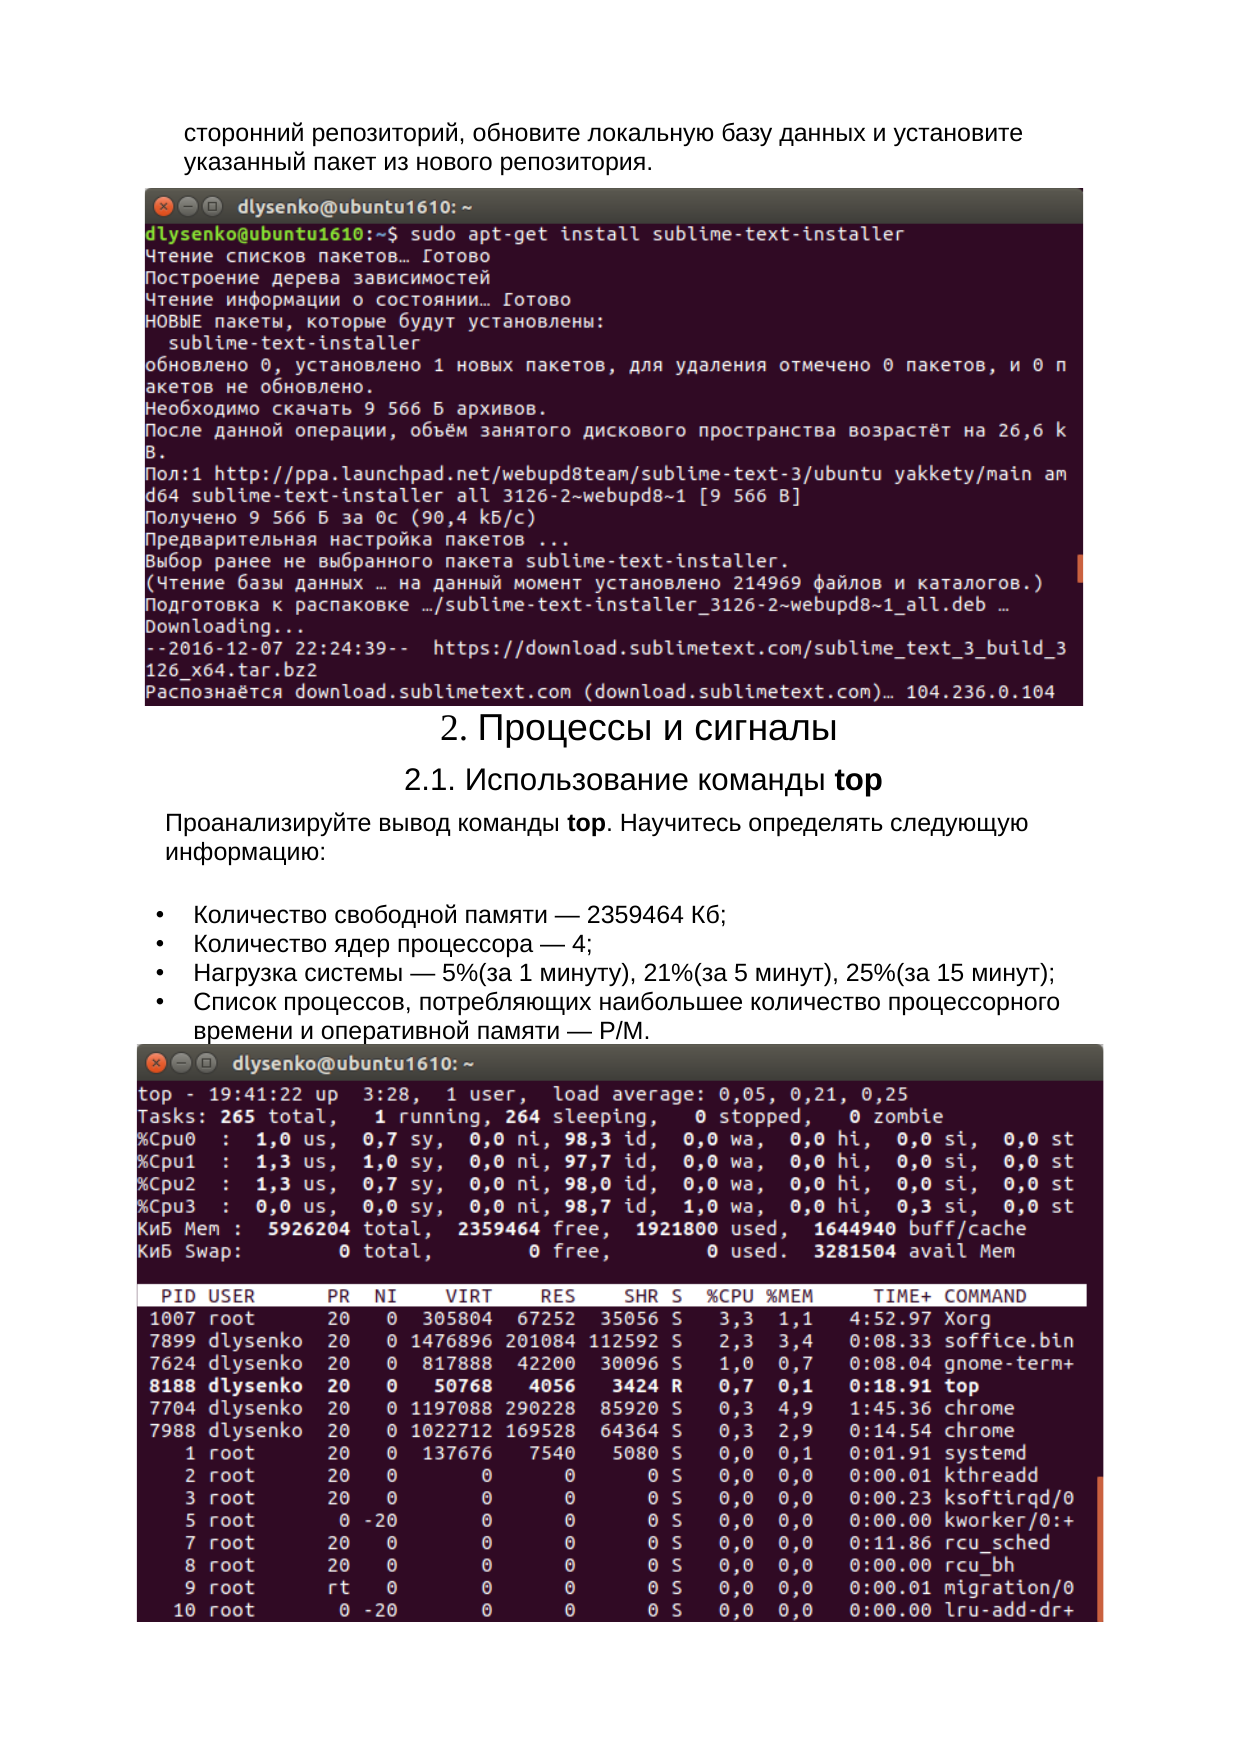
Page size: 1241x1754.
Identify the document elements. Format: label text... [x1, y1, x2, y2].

list сторонний репозиторий, обновите локальную базу данных и установите указанный пакет из нового репозитория. [184, 118, 1122, 176]
list Количество свободной памяти — 2359464 Кб; [156, 901, 1122, 929]
list Проанализируйте вывод команды top. Научитесь определять следующую информацию: [165, 808, 1122, 866]
list Нагрузка системы — 5%(за 1 минуту), 21%(за 5 минут), 25%(за 15 минут); [156, 958, 1122, 987]
text 2.1. Использование команды top [165, 761, 1122, 796]
list Список процессов, потребляющих наибольшее количество процессорного времени и оперативной памяти — P/M. [156, 987, 1122, 1045]
list Количество ядер процессора — 4; [156, 929, 1122, 958]
list Процессы и сигналы [156, 182, 1122, 749]
picture [136, 1044, 1104, 1622]
picture [144, 188, 1084, 706]
